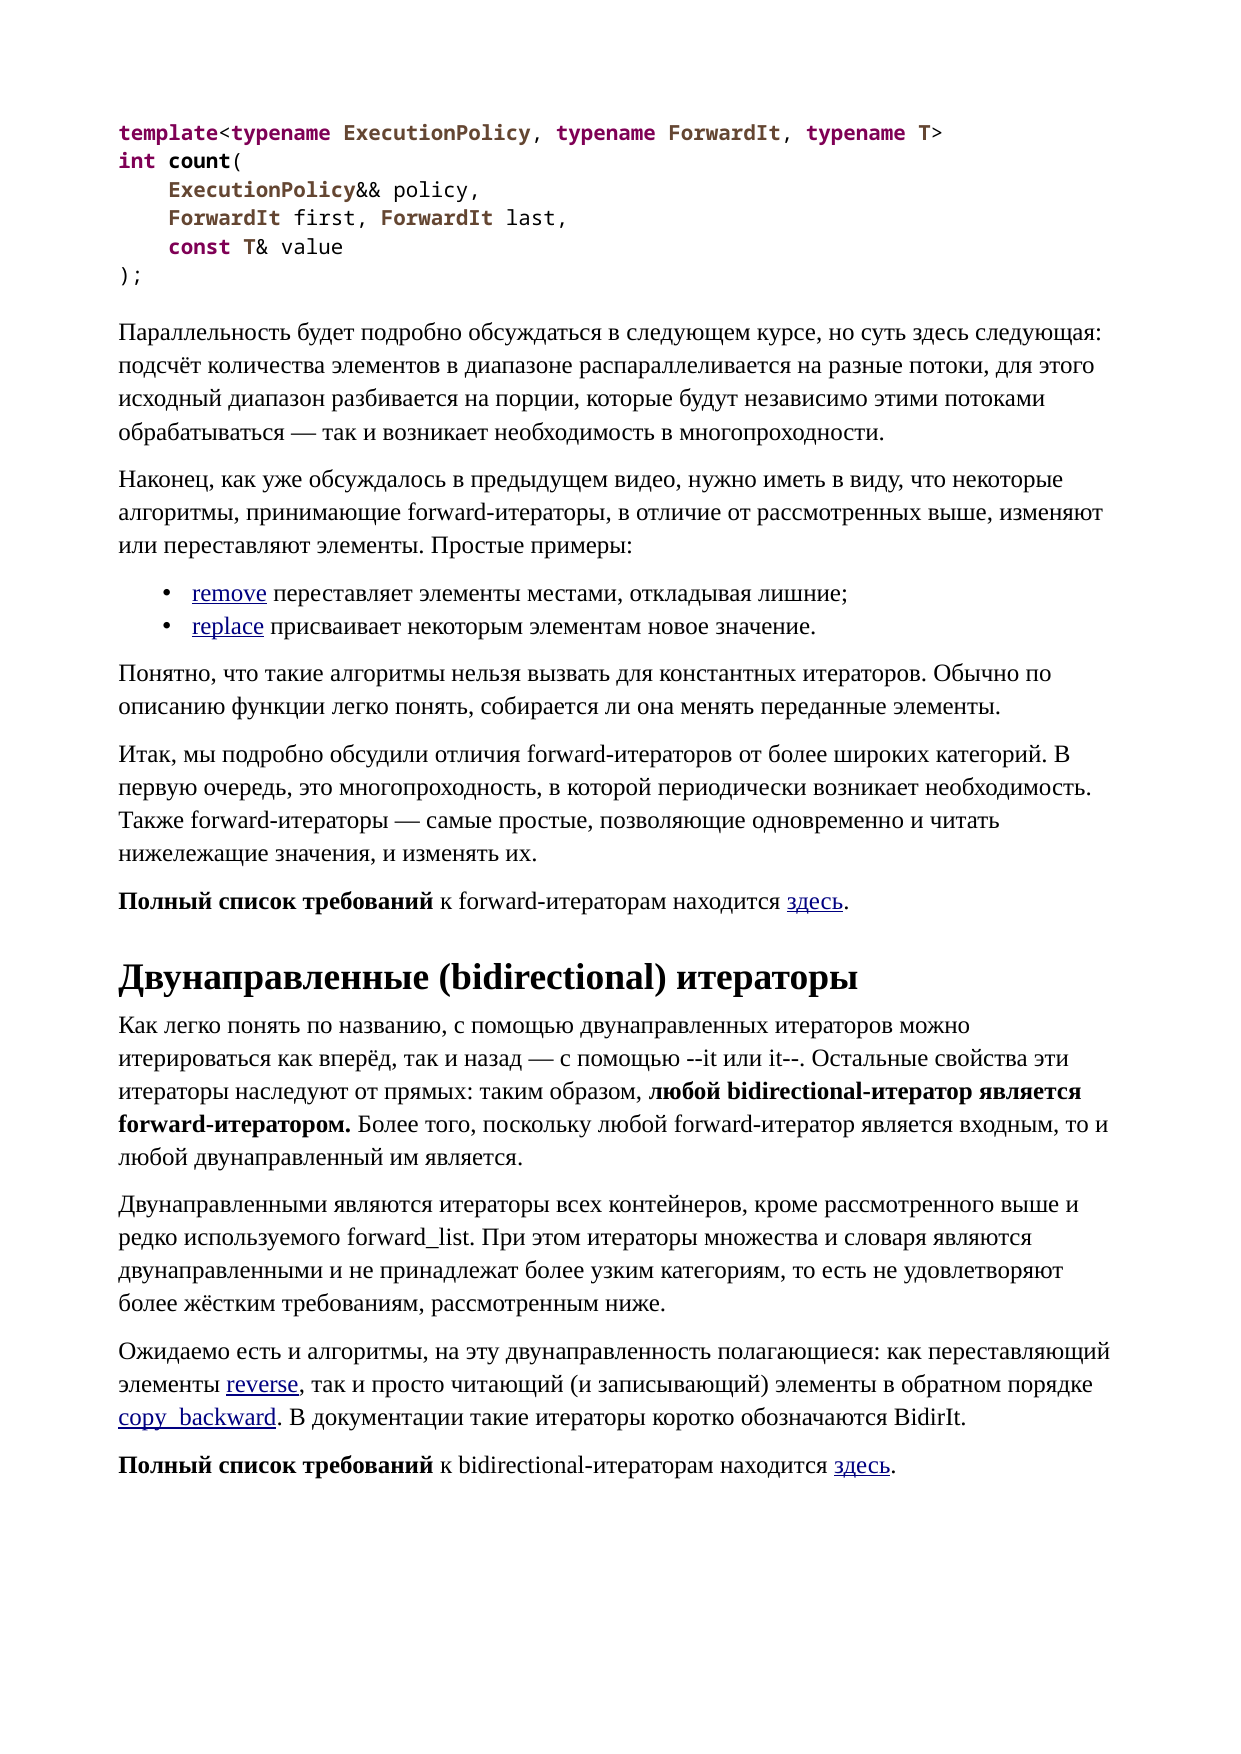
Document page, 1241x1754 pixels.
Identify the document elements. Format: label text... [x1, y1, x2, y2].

text ExecutionPolicy&& policy, [118, 175, 1122, 203]
text Понятно, что такие алгоритмы нельзя вызвать для константных итераторов. Обычно по описанию функции легко понять, собирается ли она менять переданные элементы. [118, 658, 1122, 720]
text ForwardIt first, ForwardIt last, [118, 203, 1122, 232]
text Полный список требований к bidirectional-итераторам находится здесь. [118, 1450, 1122, 1478]
text Итак, мы подробно обсудили отличия forward-итераторов от более широких категорий. В первую очередь, это многопроходность, в которой периодически возникает необходимость. Также forward-итераторы — самые простые, позволяющие одновременно и читать нижележащие значения, и изменять их. [118, 739, 1122, 867]
list replace присваивает некоторым элементам новое значение. [162, 611, 1122, 639]
text Двунаправленными являются итераторы всех контейнеров, кроме рассмотренного выше и редко используемого forward_list. При этом итераторы множества и словаря являются двунаправленными и не принадлежат более узким категориям, то есть не удовлетворяют более жёстким требованиям, рассмотренным ниже. [118, 1189, 1122, 1317]
text Ожидаемо есть и алгоритмы, на эту двунаправленность полагающиеся: как переставляющий элементы reverse, так и просто читающий (и записывающий) элементы в обратном порядке copy_backward. В документации такие итераторы коротко обозначаются BidirIt. [118, 1336, 1122, 1431]
text const T& value [118, 232, 1122, 260]
text template<typename ExecutionPolicy, typename ForwardIt, typename T> [118, 118, 1122, 147]
text ); [118, 260, 1122, 289]
text Наконец, как уже обсуждалось в предыдущем видео, нужно иметь в виду, что некоторые алгоритмы, принимающие forward-итераторы, в отличие от рассмотренных выше, изменяют или переставляют элементы. Простые примеры: [118, 464, 1122, 559]
list remove переставляет элементы местами, откладывая лишние; [162, 578, 1122, 607]
text Полный список требований к forward-итераторам находится здесь. [118, 886, 1122, 914]
text Параллельность будет подробно обсуждаться в следующем курсе, но суть здесь следующая: подсчёт количества элементов в диапазоне распараллеливается на разные потоки, для этого исходный диапазон разбивается на порции, которые будут независимо этими потоками обрабатываться — так и возникает необходимость в многопроходности. [118, 317, 1122, 445]
subtitle Двунаправленные (bidirectional) итераторы [118, 954, 1122, 997]
text int count( [118, 147, 1122, 175]
text Как легко понять по названию, с помощью двунаправленных итераторов можно итерироваться как вперёд, так и назад — с помощью --it или it--. Остальные свойства эти итераторы наследуют от прямых: таким образом, любой bidirectional-итератор является forward-итератором. Более того, поскольку любой forward-итератор является входным, то и любой двунаправленный им является. [118, 1010, 1122, 1171]
